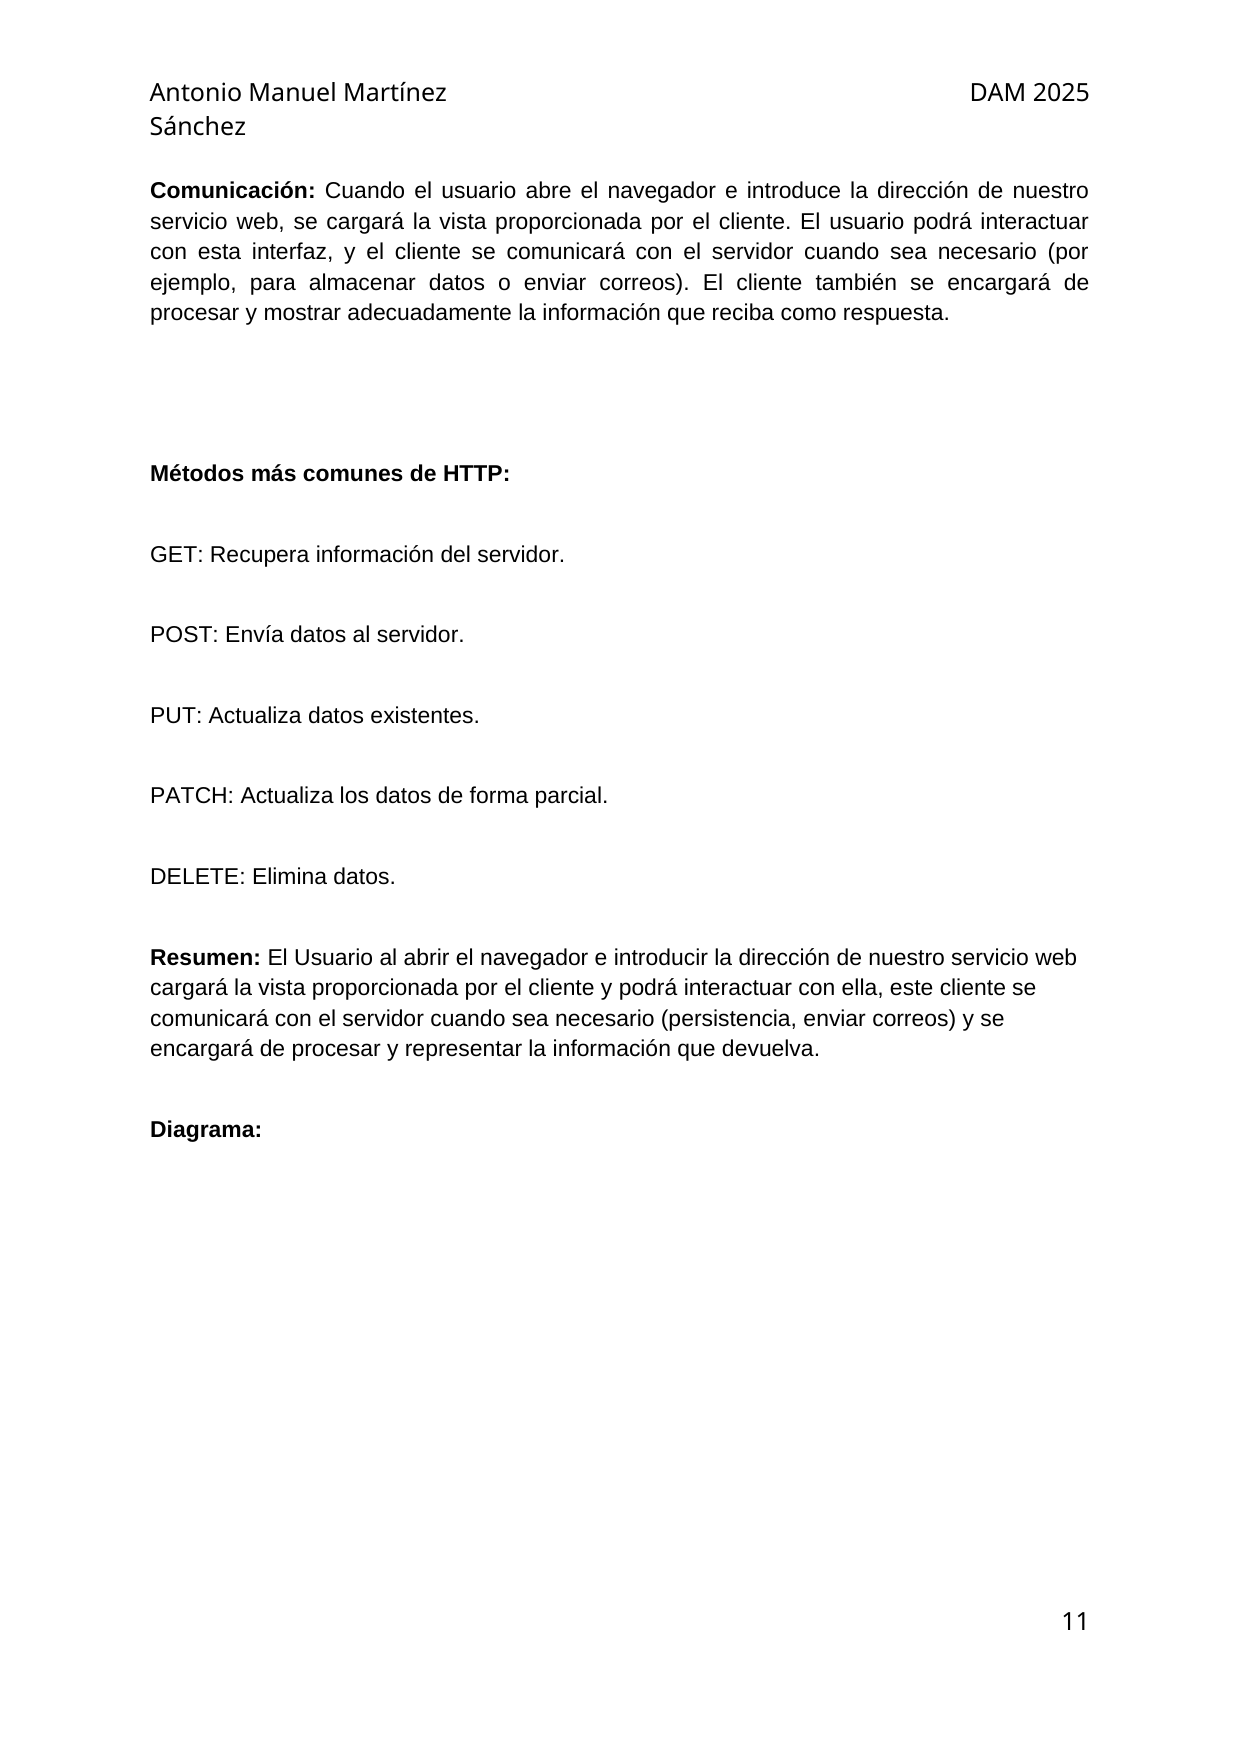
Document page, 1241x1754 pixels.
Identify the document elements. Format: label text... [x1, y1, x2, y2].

text Comunicación: Cuando el usuario abre el navegador e introduce la dirección de nuestro servicio web, se cargará la vista proporcionada por el cliente. El usuario podrá interactuar con esta interfaz, y el cliente se comunicará con el servidor cuando sea necesario (por ejemplo, para almacenar datos o enviar correos). El cliente también se encargará de procesar y mostrar adecuadamente la información que reciba como respuesta. [150, 177, 1090, 326]
text PATCH: Actualiza los datos de forma parcial. [150, 782, 1090, 809]
text Resumen: El Usuario al abrir el navegador e introducir la dirección de nuestro servicio web cargará la vista proporcionada por el cliente y podrá interactuar con ella, este cliente se comunicará con el servidor cuando sea necesario (persistencia, enviar correos) y se encargará de procesar y representar la información que devuelva. [150, 943, 1090, 1061]
text Diagrama: [150, 1116, 1090, 1142]
text POST: Envía datos al servidor. [150, 621, 1090, 648]
text DELETE: Elimina datos. [150, 863, 1090, 889]
text GET: Recupera información del servidor. [150, 541, 1090, 567]
text Métodos más comunes de HTTP: [150, 460, 1090, 487]
text PUT: Actualiza datos existentes. [150, 702, 1090, 728]
